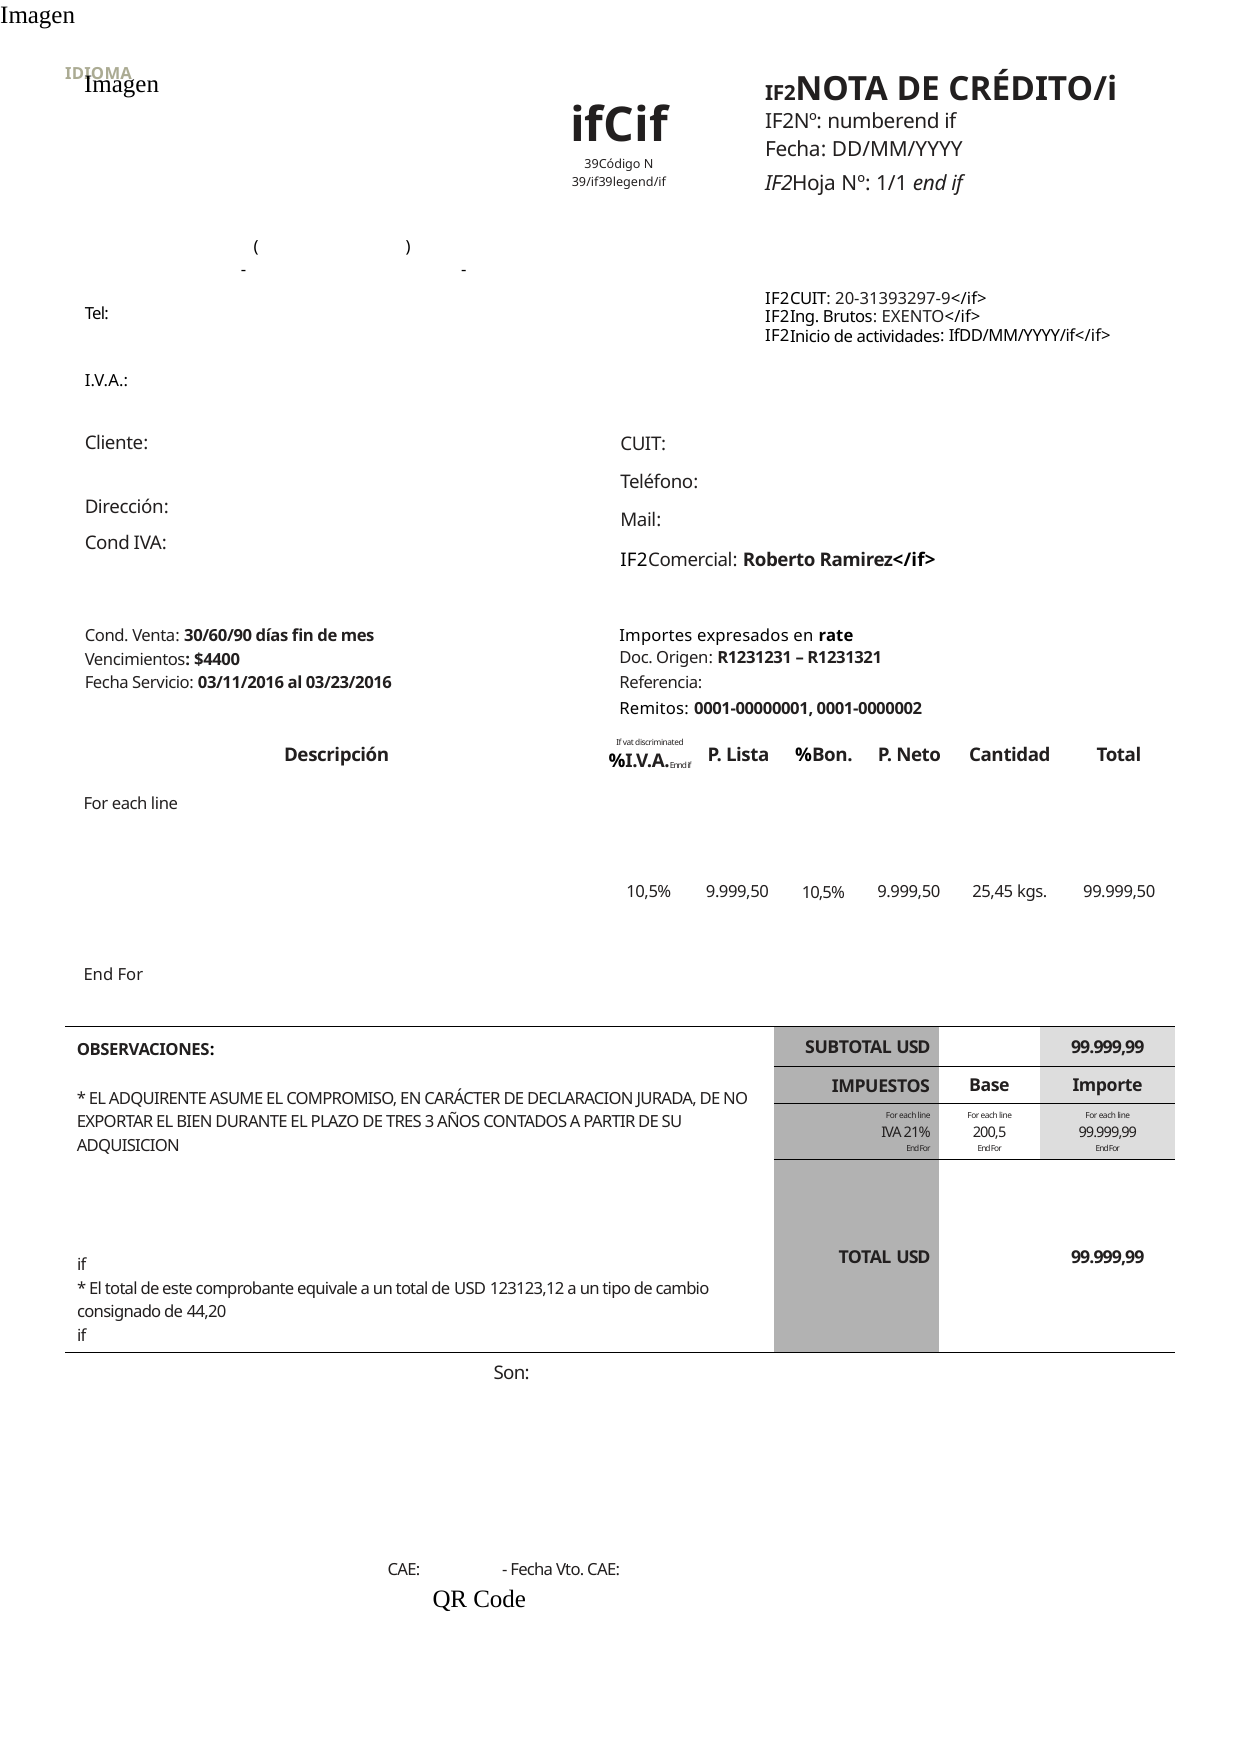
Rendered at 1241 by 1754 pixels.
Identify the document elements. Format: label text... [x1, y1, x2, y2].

table_header [785, 785, 862, 826]
table_cell TOTAL USD [774, 1160, 939, 1352]
table_cell Base [939, 1067, 1040, 1103]
table_cell For each line 99.999,99 End For [1040, 1104, 1175, 1159]
table_cell 10,5% [607, 826, 690, 957]
table_cell End For [64, 957, 607, 997]
table_header [939, 997, 1040, 1026]
table_header [955, 785, 1064, 826]
table_cell SUBTOTAL USD [774, 1027, 939, 1066]
table_cell 99.999,99 [1040, 1160, 1175, 1352]
table_cell Importe [1040, 1067, 1175, 1103]
table_cell [939, 1027, 1040, 1066]
table_header For each line [64, 785, 607, 826]
table_cell 10,5% [785, 826, 862, 957]
table_cell [690, 957, 784, 997]
table_header [862, 785, 955, 826]
table_cell 99.999,99 [1040, 1027, 1175, 1066]
table_cell For each line 200,5 End For [939, 1104, 1040, 1159]
table_cell Son: <o.currency_id.name or o.company_id.currency_id.name> <number_to_string(o.amount_total)> [65, 1353, 1175, 1385]
table_header [690, 785, 784, 826]
table_header [774, 997, 939, 1026]
table_cell 25,45 kgs. [955, 826, 1064, 957]
table_cell For each line IVA 21% End For [774, 1104, 939, 1159]
table_cell [862, 957, 955, 997]
table_header [607, 785, 690, 826]
table_cell [785, 957, 862, 997]
table_cell 9.999,50 [690, 826, 784, 957]
table_cell IMPUESTOS [774, 1067, 939, 1103]
table_cell [955, 957, 1064, 997]
table_cell <line.name + (line._fields.get('lot_ids') and line.lot_ids.filtered('dispatch_number') and '. Despachos: %s' % ', '.join(line.lot_ids.filtered('dispatch_number').mapped('dispatch_number')) or '') + (o.journal_id.afip_ws == 'wsbfe' and line.product_id.l10n_ar_ncm_code and '. NCM: %s' % line.product_id.l10n_ar_ncm_code or '')> [64, 826, 607, 957]
table_cell OBSERVACIONES: <o.comment> <if test="o.journal_id.afip_ws == 'wsbfe'"> * EL ADQUIRENTE ASUME EL COMPROMISO, EN CARÁCTER DE DECLARACION JURADA, DE NO EXPORTAR EL BIEN DURANTE EL PLAZO DE TRES 3 AÑOS CONTADOS A PARTIR DE SU ADQUISICION </if> <if test="o.document_type_id.code in ['201', '202', '206', '207', '211', '212']"> <"CBU de PAGO: %s" % (o.partner_bank_id.cbu or "")> </if> if * El total de este comprobante equivale a un total de USD 123123,12 a un tipo de cambio consignado de 44,20 if [65, 1027, 774, 1352]
table_cell [939, 1160, 1040, 1352]
table_cell 9.999,50 [862, 826, 955, 957]
table_cell [607, 957, 690, 997]
table_header [65, 997, 774, 1026]
table_cell 99.999,50 [1064, 826, 1174, 957]
table_header [1064, 785, 1174, 826]
table_cell [1064, 957, 1174, 997]
table_header [1040, 997, 1175, 1026]
